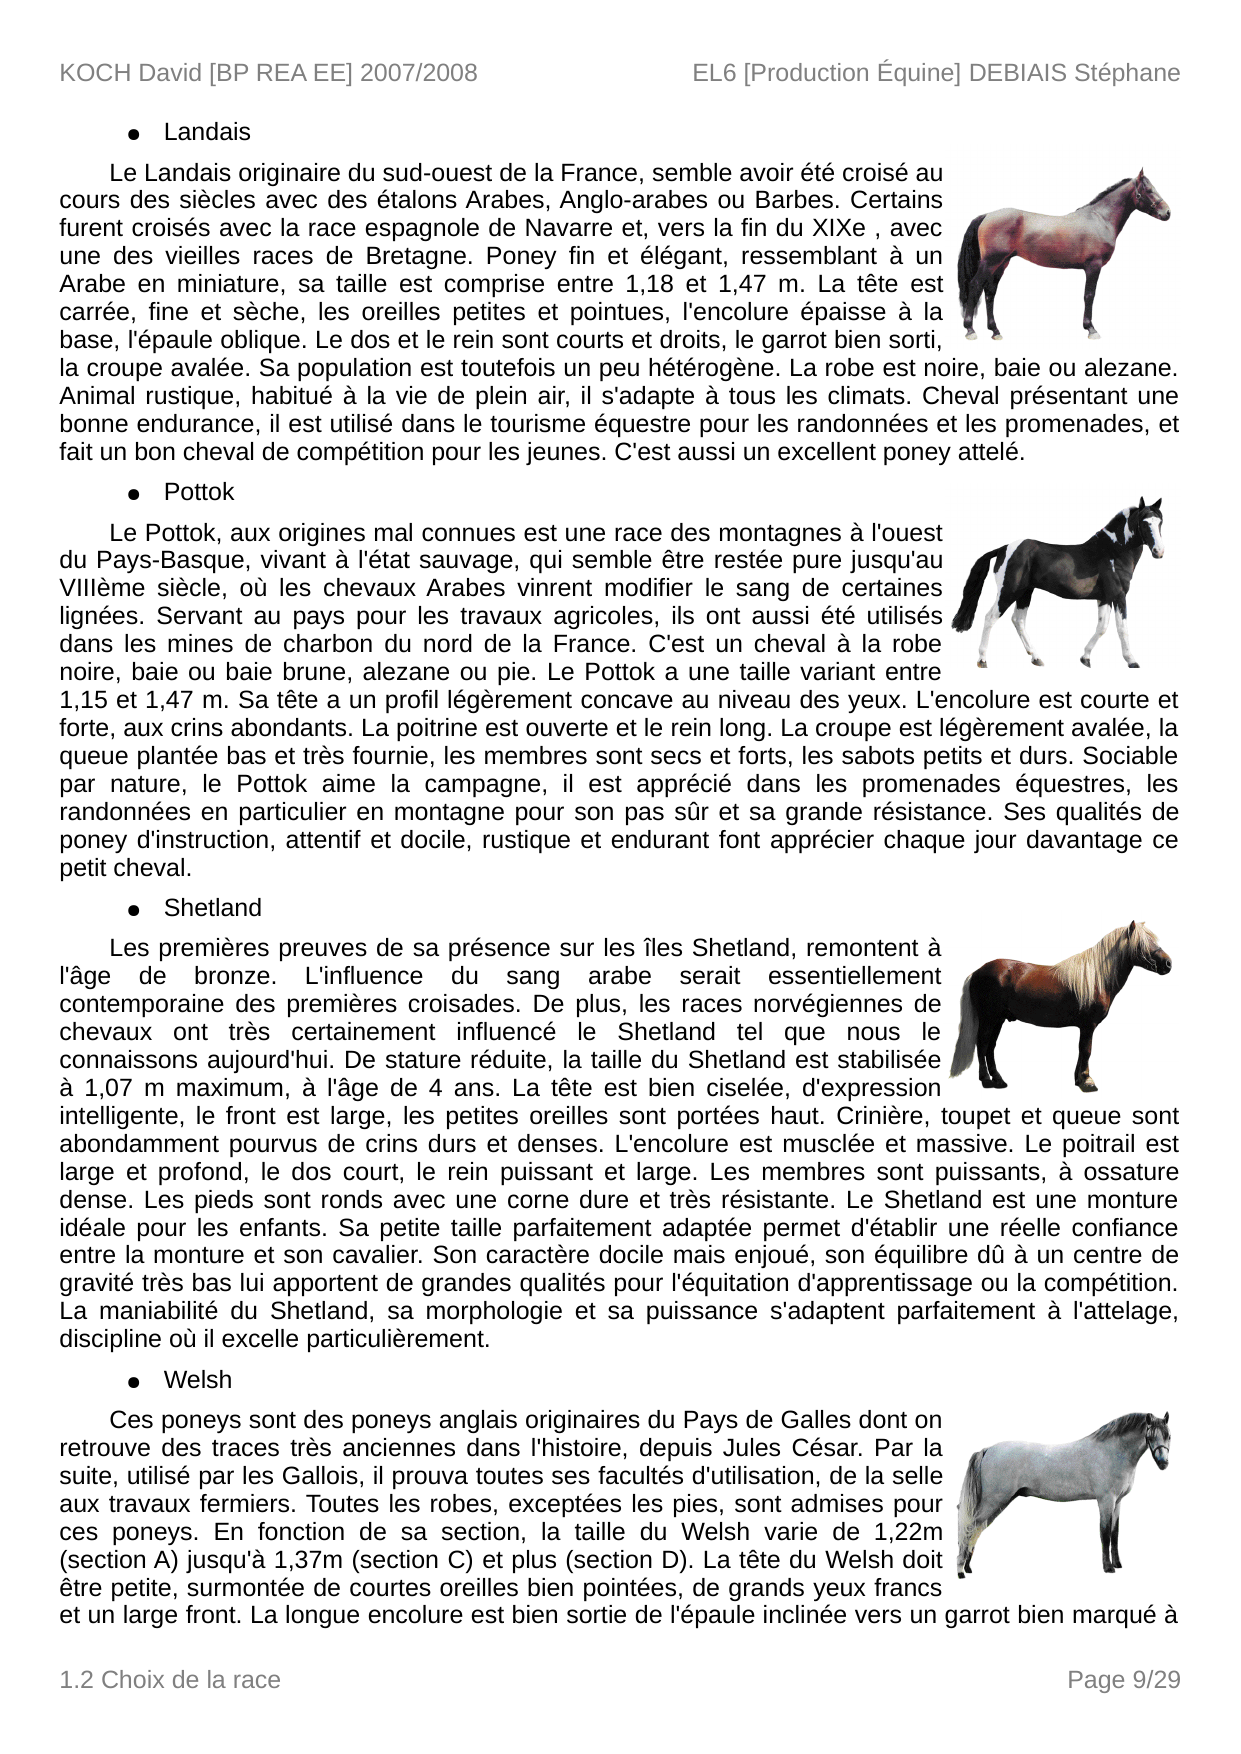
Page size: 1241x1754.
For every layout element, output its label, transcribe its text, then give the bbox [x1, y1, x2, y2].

list Landais [97, 118, 1181, 146]
list Pottok [97, 478, 1181, 506]
text Le Landais originaire du sud-ouest de la France, semble avoir été croisé au cours des siècles avec des étalons Arabes, Anglo-arabes ou Barbes. Certains furent croisés avec la race espagnole de Navarre et, vers la fin du XIXe , avec une des vieilles races de Bretagne. Poney fin et élégant, ressemblant à un Arabe en miniature, sa taille est comprise entre 1,18 et 1,47 m. La tête est carrée, fine et sèche, les oreilles petites et pointues, l'encolure épaisse à la base, l'épaule oblique. Le dos et le rein sont courts et droits, le garrot bien sorti, la croupe avalée. Sa population est toutefois un peu hétérogène. La robe est noire, baie ou alezane. Animal rustique, habitué à la vie de plein air, il s'adapte à tous les climats. Cheval présentant une bonne endurance, il est utilisé dans le tourisme équestre pour les randonnées et les promenades, et fait un bon cheval de compétition pour les jeunes. C'est aussi un excellent poney attelé. [59, 158, 1181, 466]
text Le Pottok, aux origines mal connues est une race des montagnes à l'ouest du Pays-Basque, vivant à l'état sauvage, qui semble être restée pure jusqu'au VIIIème siècle, où les chevaux Arabes vinrent modifier le sang de certaines lignées. Servant au pays pour les travaux agricoles, ils ont aussi été utilisés dans les mines de charbon du nord de la France. C'est un cheval à la robe noire, baie ou baie brune, alezane ou pie. Le Pottok a une taille variant entre 1,15 et 1,47 m. Sa tête a un profil légèrement concave au niveau des yeux. L'encolure est courte et forte, aux crins abondants. La poitrine est ouverte et le rein long. La croupe est légèrement avalée, la queue plantée bas et très fournie, les membres sont secs et forts, les sabots petits et durs. Sociable par nature, le Pottok aime la campagne, il est apprécié dans les promenades équestres, les randonnées en particulier en montagne pour son pas sûr et sa grande résistance. Ses qualités de poney d'instruction, attentif et docile, rustique et endurant font apprécier chaque jour davantage ce petit cheval. [59, 518, 1181, 881]
text Ces poneys sont des poneys anglais originaires du Pays de Galles dont on retrouve des traces très anciennes dans l'histoire, depuis Jules César. Par la suite, utilisé par les Gallois, il prouva toutes ses facultés d'utilisation, de la selle aux travaux fermiers. Toutes les robes, exceptées les pies, sont admises pour ces poneys. En fonction de sa section, la taille du Welsh varie de 1,22m (section A) jusqu'à 1,37m (section C) et plus (section D). La tête du Welsh doit être petite, surmontée de courtes oreilles bien pointées, de grands yeux francs et un large front. La longue encolure est bien sortie de l'épaule inclinée vers un garrot bien marqué à [59, 1406, 1181, 1629]
list Welsh [97, 1366, 1181, 1393]
text Les premières preuves de sa présence sur les îles Shetland, remontent à l'âge de bronze. L'influence du sang arabe serait essentiellement contemporaine des premières croisades. De plus, les races norvégiennes de chevaux ont très certainement influencé le Shetland tel que nous le connaissons aujourd'hui. De stature réduite, la taille du Shetland est stabilisée à 1,07 m maximum, à l'âge de 4 ans. La tête est bien ciselée, d'expression intelligente, le front est large, les petites oreilles sont portées haut. Crinière, toupet et queue sont abondamment pourvus de crins durs et denses. L'encolure est musclée et massive. Le poitrail est large et profond, le dos court, le rein puissant et large. Les membres sont puissants, à ossature dense. Les pieds sont ronds avec une corne dure et très résistante. Le Shetland est une monture idéale pour les enfants. Sa petite taille parfaitement adaptée permet d'établir une réelle confiance entre la monture et son cavalier. Son caractère docile mais enjoué, son équilibre dû à un centre de gravité très bas lui apportent de grandes qualités pour l'équitation d'apprentissage ou la compétition. La maniabilité du Shetland, sa morphologie et sa puissance s'adaptent parfaitement à l'attelage, discipline où il excelle particulièrement. [59, 934, 1181, 1353]
list Shetland [97, 894, 1181, 922]
